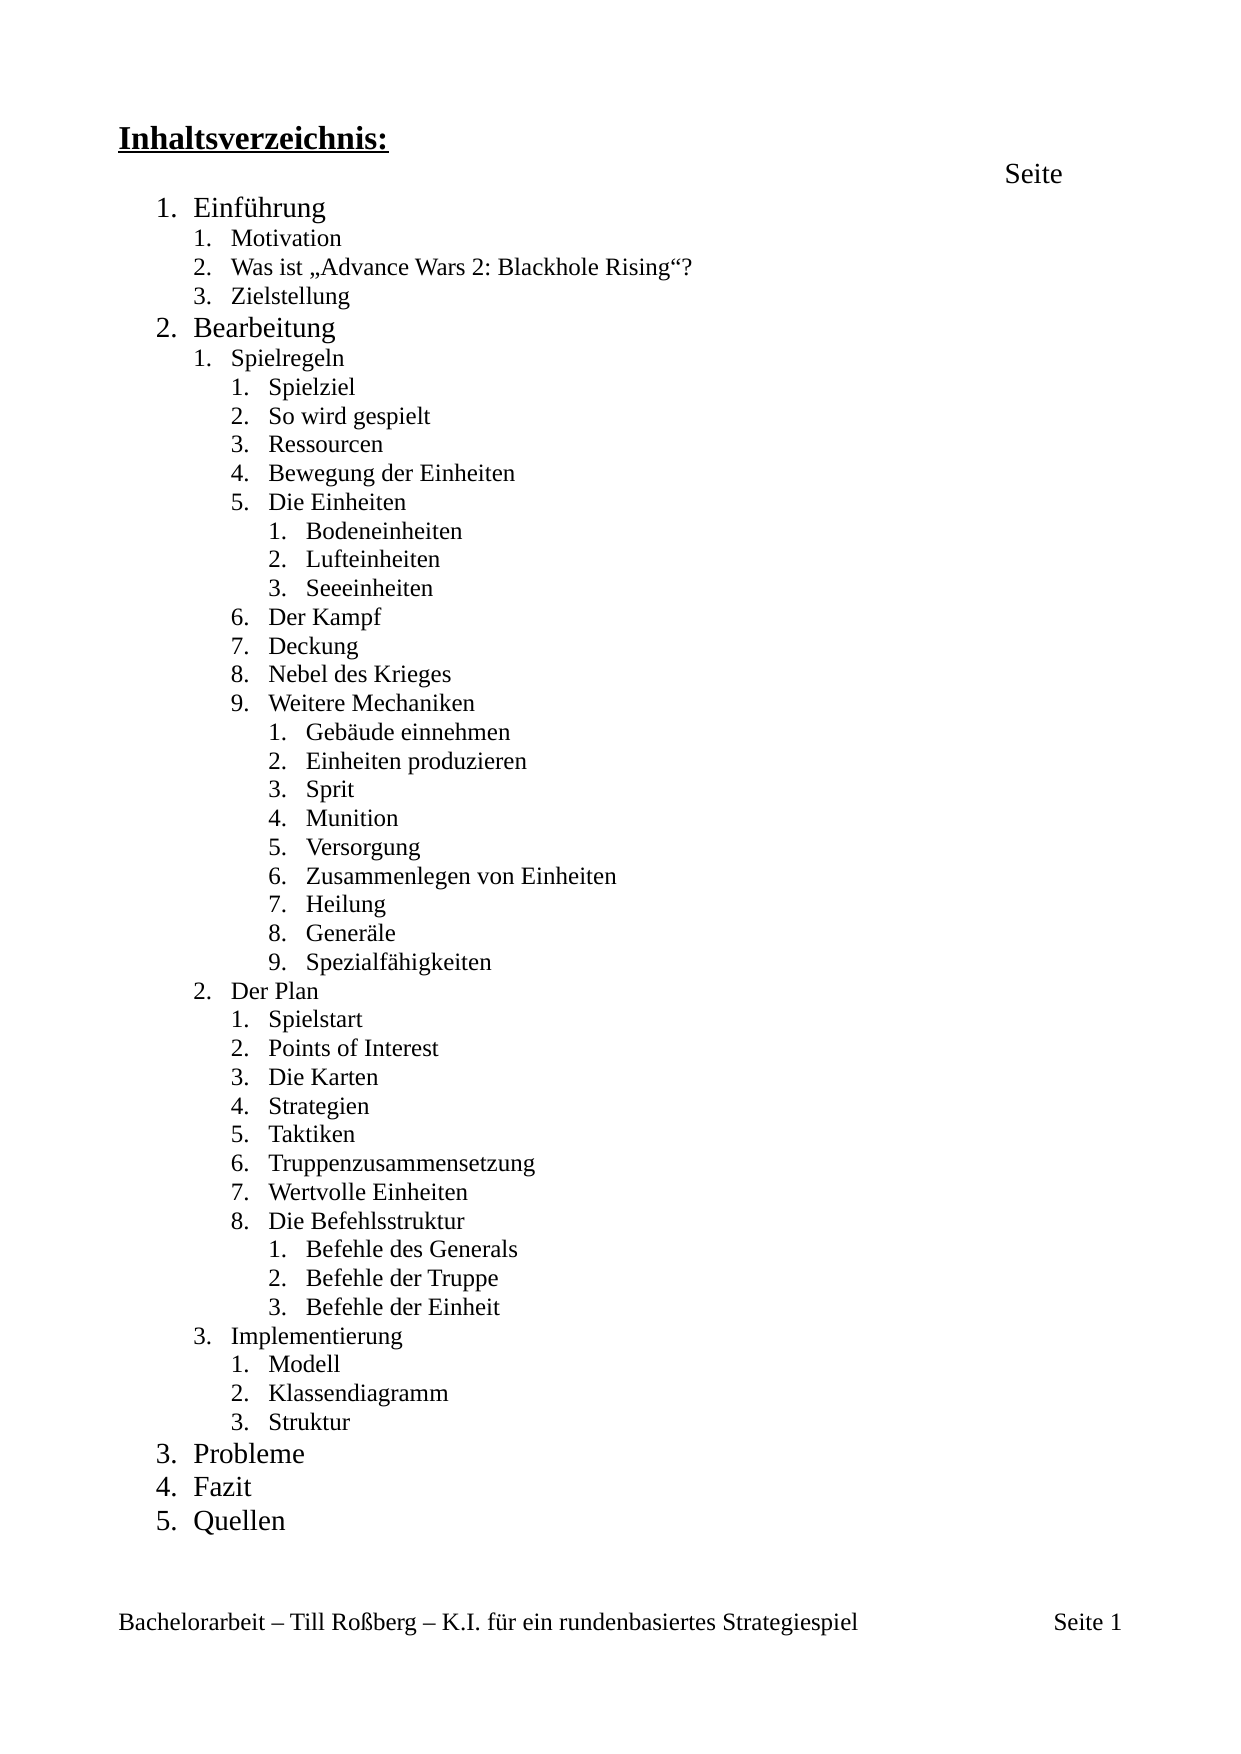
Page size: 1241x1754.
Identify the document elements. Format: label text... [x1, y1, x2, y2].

list Lufteinheiten [268, 544, 1122, 573]
list Taktiken [231, 1119, 1122, 1148]
list Klassendiagramm [231, 1378, 1122, 1407]
list Truppenzusammensetzung [231, 1148, 1122, 1177]
list Wertvolle Einheiten [231, 1177, 1122, 1206]
list Einführung [156, 190, 1122, 223]
list Bewegung der Einheiten [231, 458, 1122, 487]
list Bodeneinheiten [268, 516, 1122, 544]
text Inhaltsverzeichnis: [118, 118, 1122, 156]
list Einheiten produzieren [268, 746, 1122, 774]
list Die Befehlsstruktur [231, 1206, 1122, 1234]
list Befehle der Einheit [268, 1292, 1122, 1321]
list Points of Interest [231, 1033, 1122, 1062]
list Zielstellung [193, 281, 1122, 310]
list Der Kampf [231, 602, 1122, 631]
text Seite [118, 156, 1122, 190]
list Spezialfähigkeiten [268, 947, 1122, 976]
list Probleme [156, 1436, 1122, 1469]
list Spielstart [231, 1004, 1122, 1033]
list Ressourcen [231, 429, 1122, 458]
list Nebel des Krieges [231, 659, 1122, 688]
list Der Plan [193, 976, 1122, 1004]
list Gebäude einnehmen [268, 717, 1122, 746]
list Seeeinheiten [268, 573, 1122, 602]
list Implementierung [193, 1321, 1122, 1349]
list Sprit [268, 774, 1122, 803]
list Quellen [156, 1503, 1122, 1536]
list Heilung [268, 889, 1122, 918]
list Befehle der Truppe [268, 1263, 1122, 1292]
list Generäle [268, 918, 1122, 947]
list Munition [268, 803, 1122, 832]
list Bearbeitung [156, 310, 1122, 343]
list So wird gespielt [231, 401, 1122, 429]
list Zusammenlegen von Einheiten [268, 861, 1122, 889]
list Fazit [156, 1469, 1122, 1503]
list Modell [231, 1349, 1122, 1378]
list Spielregeln [193, 343, 1122, 372]
list Struktur [231, 1407, 1122, 1436]
list Strategien [231, 1091, 1122, 1119]
list Versorgung [268, 832, 1122, 861]
list Die Karten [231, 1062, 1122, 1091]
list Weitere Mechaniken [231, 688, 1122, 717]
list Spielziel [231, 372, 1122, 401]
list Befehle des Generals [268, 1234, 1122, 1263]
list Deckung [231, 631, 1122, 659]
list Was ist „Advance Wars 2: Blackhole Rising“? [193, 252, 1122, 281]
list Die Einheiten [231, 487, 1122, 516]
list Motivation [193, 223, 1122, 252]
